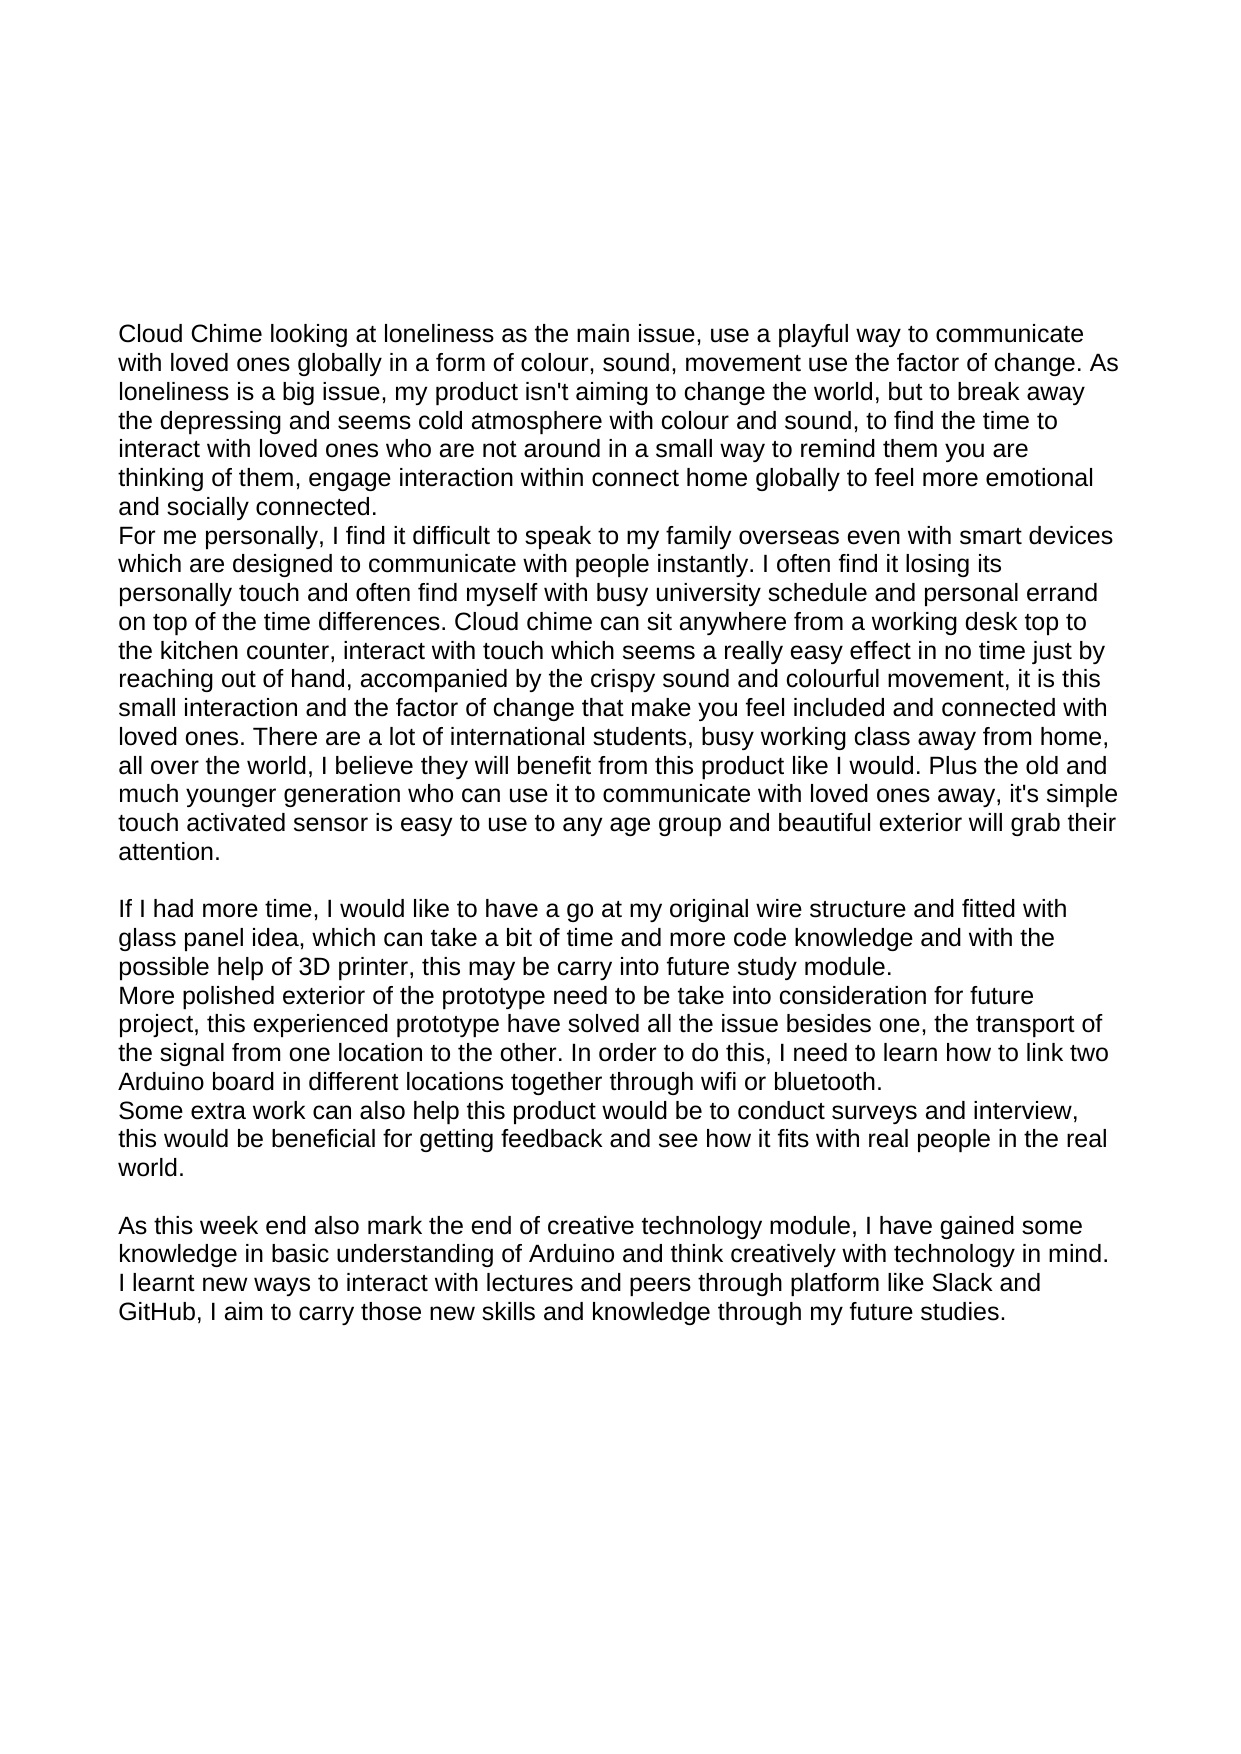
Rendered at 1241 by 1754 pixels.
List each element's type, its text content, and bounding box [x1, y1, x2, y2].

text As this week end also mark the end of creative technology module, I have gained some knowledge in basic understanding of Arduino and think creatively with technology in mind. I learnt new ways to interact with lectures and peers through platform like Slack and GitHub, I aim to carry those new skills and knowledge through my future studies. [118, 1211, 1122, 1326]
text If I had more time, I would like to have a go at my original wire structure and fitted with glass panel idea, which can take a bit of time and more code knowledge and with the possible help of 3D printer, this may be carry into future study module. [118, 894, 1122, 981]
text For me personally, I find it difficult to speak to my family overseas even with smart devices which are designed to communicate with people instantly. I often find it losing its personally touch and often find myself with busy university schedule and personal errand on top of the time differences. Cloud chime can sit anywhere from a working desk top to the kitchen counter, interact with touch which seems a really easy effect in no time just by reaching out of hand, accompanied by the crispy sound and colourful movement, it is this small interaction and the factor of change that make you feel included and connected with loved ones. There are a lot of international students, busy working class away from home, all over the world, I believe they will benefit from this product like I would. Plus the old and much younger generation who can use it to communicate with loved ones away, it's simple touch activated sensor is easy to use to any age group and beautiful exterior will grab their attention. [118, 521, 1122, 866]
text More polished exterior of the prototype need to be take into consideration for future project, this experienced prototype have solved all the issue besides one, the transport of the signal from one location to the other. In order to do this, I need to learn how to link two Arduino board in different locations together through wifi or bluetooth. [118, 981, 1122, 1096]
text Cloud Chime looking at loneliness as the main issue, use a playful way to communicate with loved ones globally in a form of colour, sound, movement use the factor of change. As loneliness is a big issue, my product isn't aiming to change the world, but to break away the depressing and seems cold atmosphere with colour and sound, to find the time to interact with loved ones who are not around in a small way to remind them you are thinking of them, engage interaction within connect home globally to feel more emotional and socially connected. [118, 319, 1122, 521]
text Some extra work can also help this product would be to conduct surveys and interview, this would be beneficial for getting feedback and see how it fits with real people in the real world. [118, 1096, 1122, 1182]
